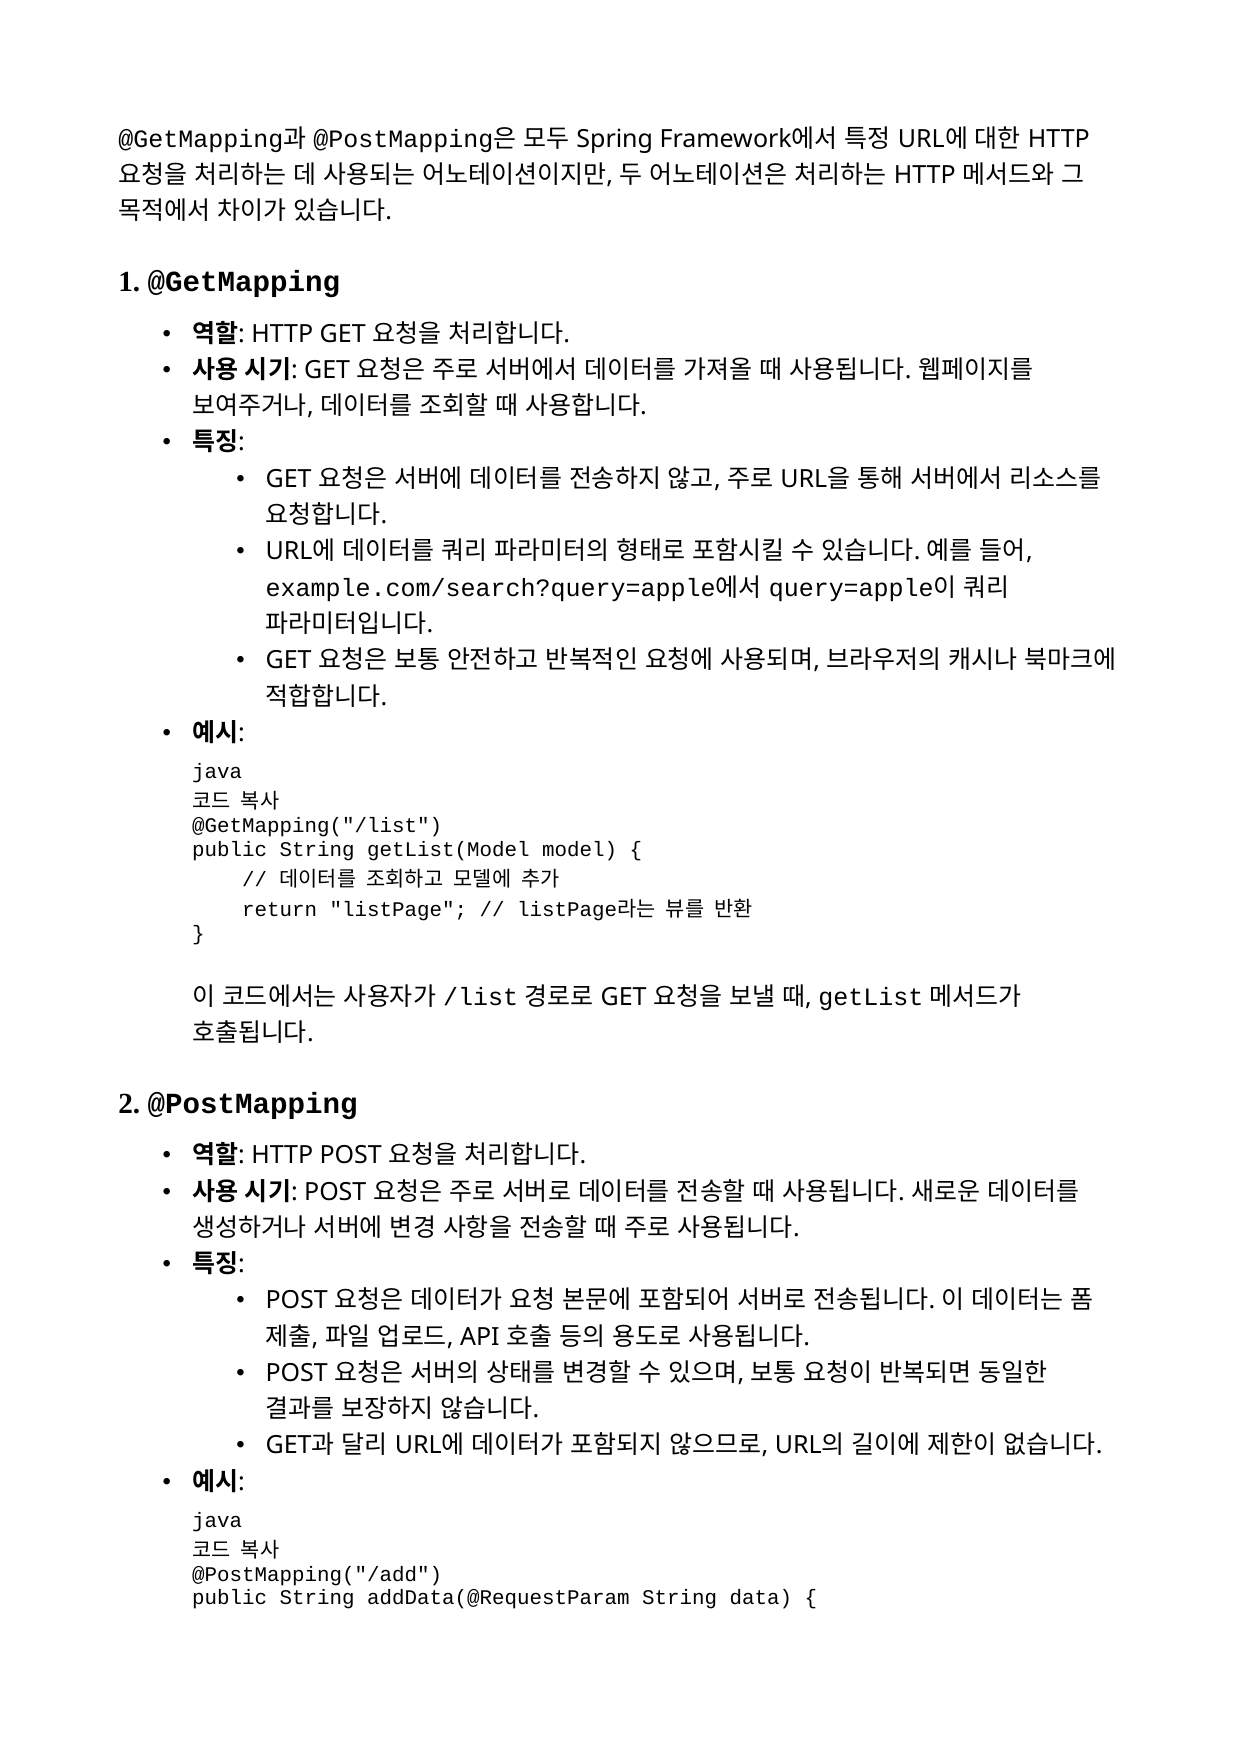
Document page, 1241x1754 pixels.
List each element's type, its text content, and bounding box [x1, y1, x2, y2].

subtitle 1. @GetMapping [118, 264, 1122, 301]
list POST 요청은 데이터가 요청 본문에 포함되어 서버로 전송됩니다. 이 데이터는 폼 제출, 파일 업로드, API 호출 등의 용도로 사용됩니다. [236, 1280, 1122, 1352]
list java [162, 1510, 1122, 1533]
list 코드 복사 [162, 785, 1122, 815]
text @GetMapping과 @PostMapping은 모두 Spring Framework에서 특정 URL에 대한 HTTP 요청을 처리하는 데 사용되는 어노테이션이지만, 두 어노테이션은 처리하는 HTTP 메서드와 그 목적에서 차이가 있습니다. [118, 118, 1122, 227]
list URL에 데이터를 쿼리 파라미터의 형태로 포함시킬 수 있습니다. 예를 들어, example.com/search?query=apple에서 query=apple이 쿼리 파라미터입니다. [236, 531, 1122, 640]
list java [162, 761, 1122, 785]
list @PostMapping("/add") [162, 1564, 1122, 1587]
list // 데이터를 조회하고 모델에 추가 [162, 862, 1122, 893]
list GET 요청은 보통 안전하고 반복적인 요청에 사용되며, 브라우저의 캐시나 북마크에 적합합니다. [236, 640, 1122, 712]
list 예시: [162, 712, 1122, 748]
list } [162, 923, 1122, 947]
list POST 요청은 서버의 상태를 변경할 수 있으며, 보통 요청이 반복되면 동일한 결과를 보장하지 않습니다. [236, 1352, 1122, 1425]
list 역할: HTTP GET 요청을 처리합니다. [162, 313, 1122, 349]
list 코드 복사 [162, 1533, 1122, 1564]
list 특징: [162, 1244, 1122, 1280]
list @GetMapping("/list") [162, 815, 1122, 838]
list 사용 시기: POST 요청은 주로 서버로 데이터를 전송할 때 사용됩니다. 새로운 데이터를 생성하거나 서버에 변경 사항을 전송할 때 주로 사용됩니다. [162, 1171, 1122, 1244]
list 이 코드에서는 사용자가 /list 경로로 GET 요청을 보낼 때, getList 메서드가 호출됩니다. [162, 976, 1122, 1049]
list return "listPage"; // listPage라는 뷰를 반환 [162, 893, 1122, 923]
list public String getList(Model model) { [162, 838, 1122, 862]
list public String addData(@RequestParam String data) { [162, 1587, 1122, 1611]
list 특징: [162, 422, 1122, 458]
list 역할: HTTP POST 요청을 처리합니다. [162, 1135, 1122, 1171]
list 예시: [162, 1461, 1122, 1497]
list GET과 달리 URL에 데이터가 포함되지 않으므로, URL의 길이에 제한이 없습니다. [236, 1425, 1122, 1461]
list 사용 시기: GET 요청은 주로 서버에서 데이터를 가져올 때 사용됩니다. 웹페이지를 보여주거나, 데이터를 조회할 때 사용합니다. [162, 349, 1122, 422]
list GET 요청은 서버에 데이터를 전송하지 않고, 주로 URL을 통해 서버에서 리소스를 요청합니다. [236, 458, 1122, 531]
subtitle 2. @PostMapping [118, 1086, 1122, 1122]
